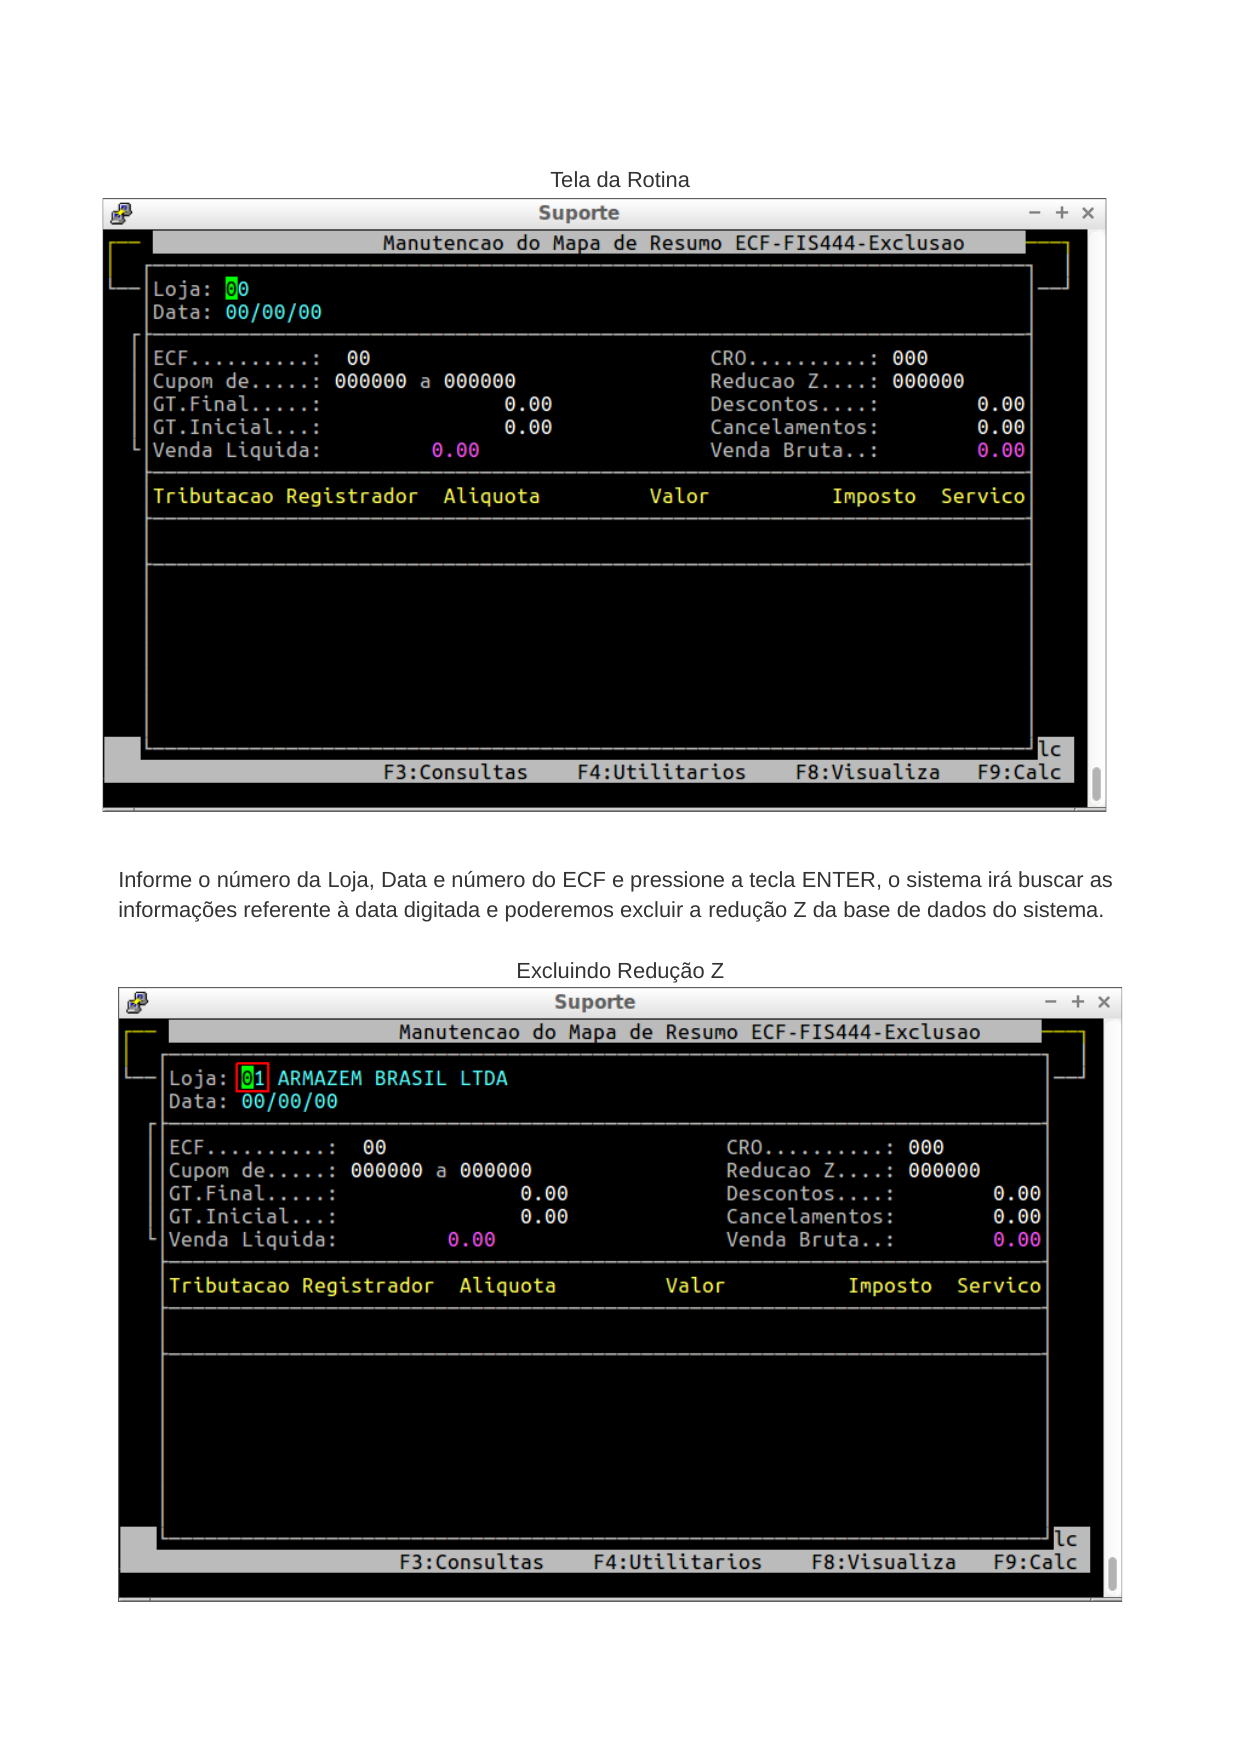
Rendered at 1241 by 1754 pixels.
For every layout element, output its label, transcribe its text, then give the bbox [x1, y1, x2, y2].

text Excluindo Redução Z [118, 957, 1122, 983]
text Informe o número da Loja, Data e número do ECF e pressione a tecla ENTER, o sistema irá buscar as informações referente à data digitada e poderemos excluir a redução Z da base de dados do sistema. [118, 867, 1122, 922]
text Tela da Rotina [118, 167, 1122, 192]
picture [118, 987, 1123, 1602]
picture [102, 198, 1107, 812]
